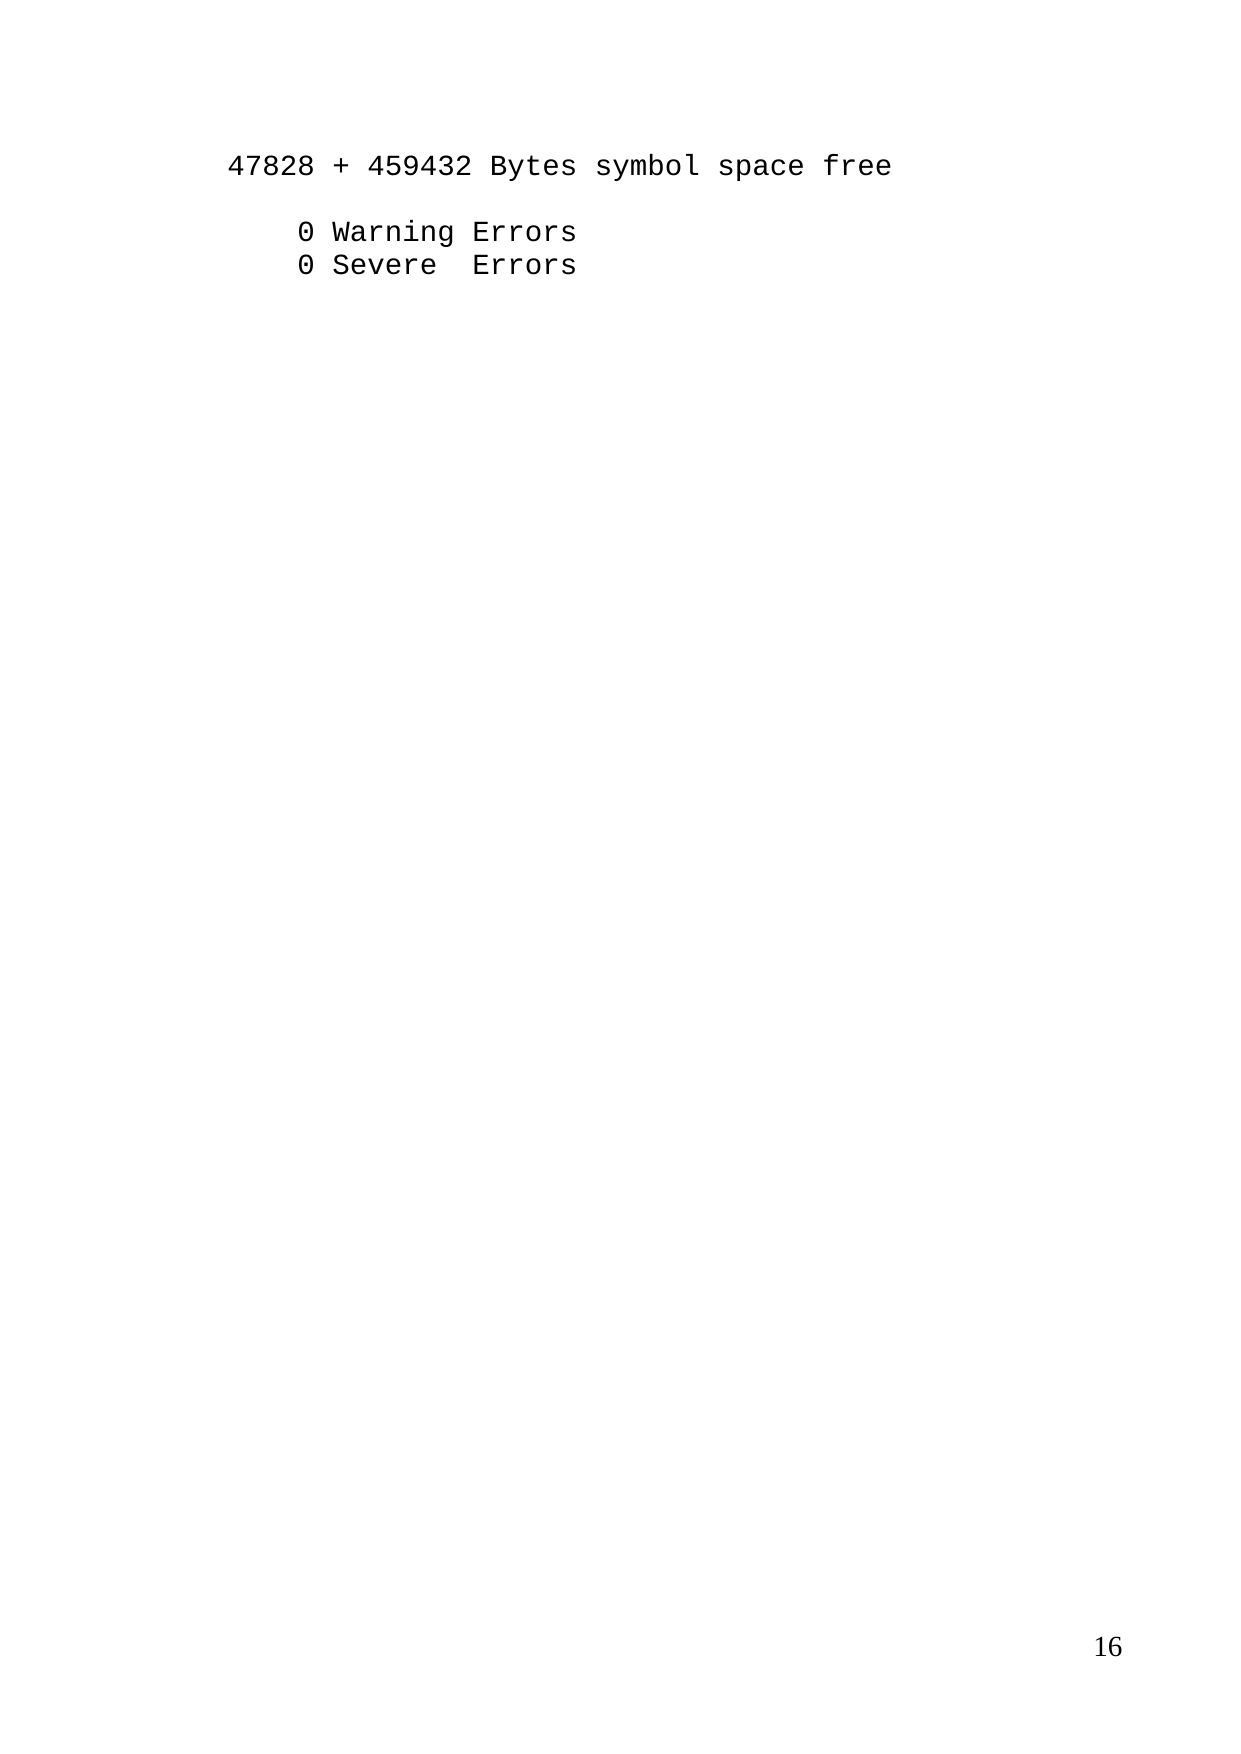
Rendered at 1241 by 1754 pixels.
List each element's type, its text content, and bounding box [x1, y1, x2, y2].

text 0 Warning Errors [118, 217, 1122, 250]
text 47828 + 459432 Bytes symbol space free [118, 151, 1122, 184]
text 0 Severe Errors [118, 250, 1122, 283]
